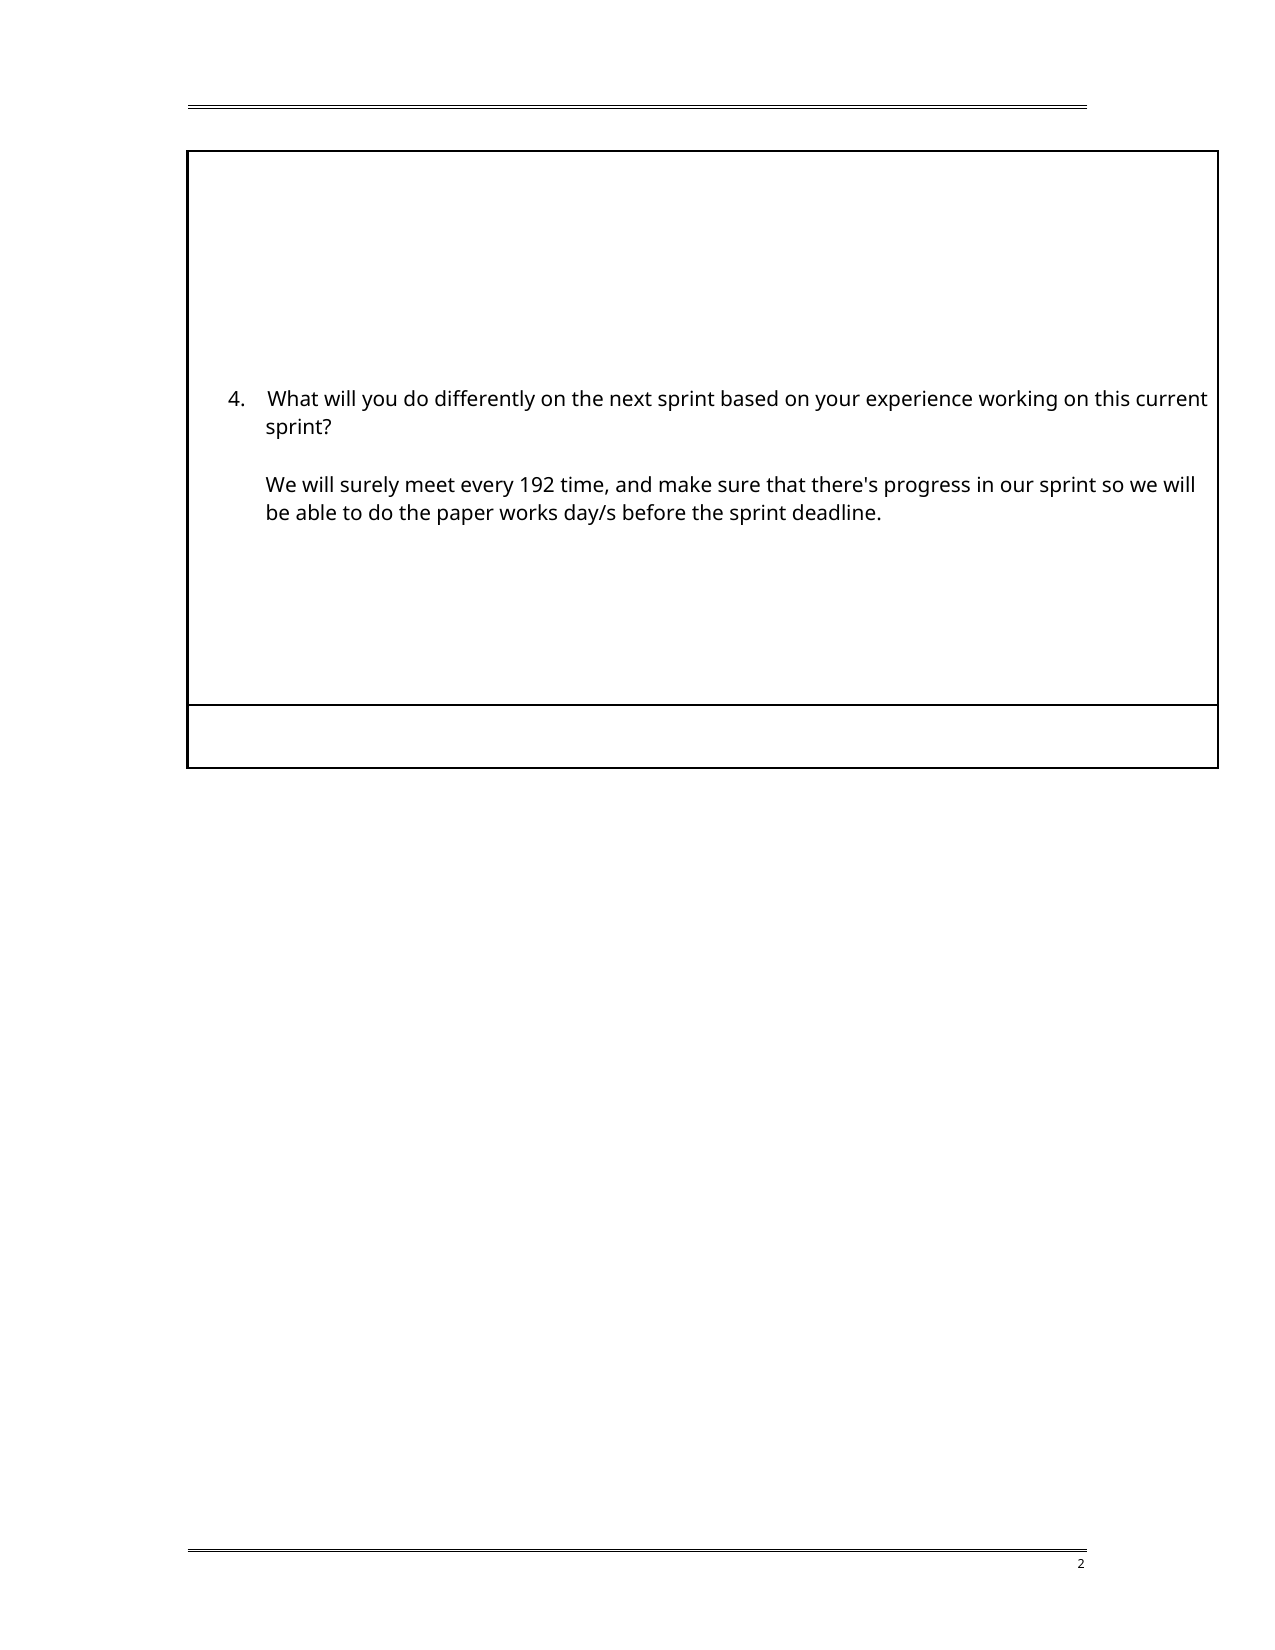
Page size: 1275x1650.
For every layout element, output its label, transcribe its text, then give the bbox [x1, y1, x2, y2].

table_cell [189, 706, 1217, 767]
table_cell 4. What will you do differently on the next sprint based on your experience working on this current sprint? We will surely meet every 192 time, and make sure that there's progress in our sprint so we will be able to do the paper works day/s before the sprint deadline. [189, 152, 1217, 704]
